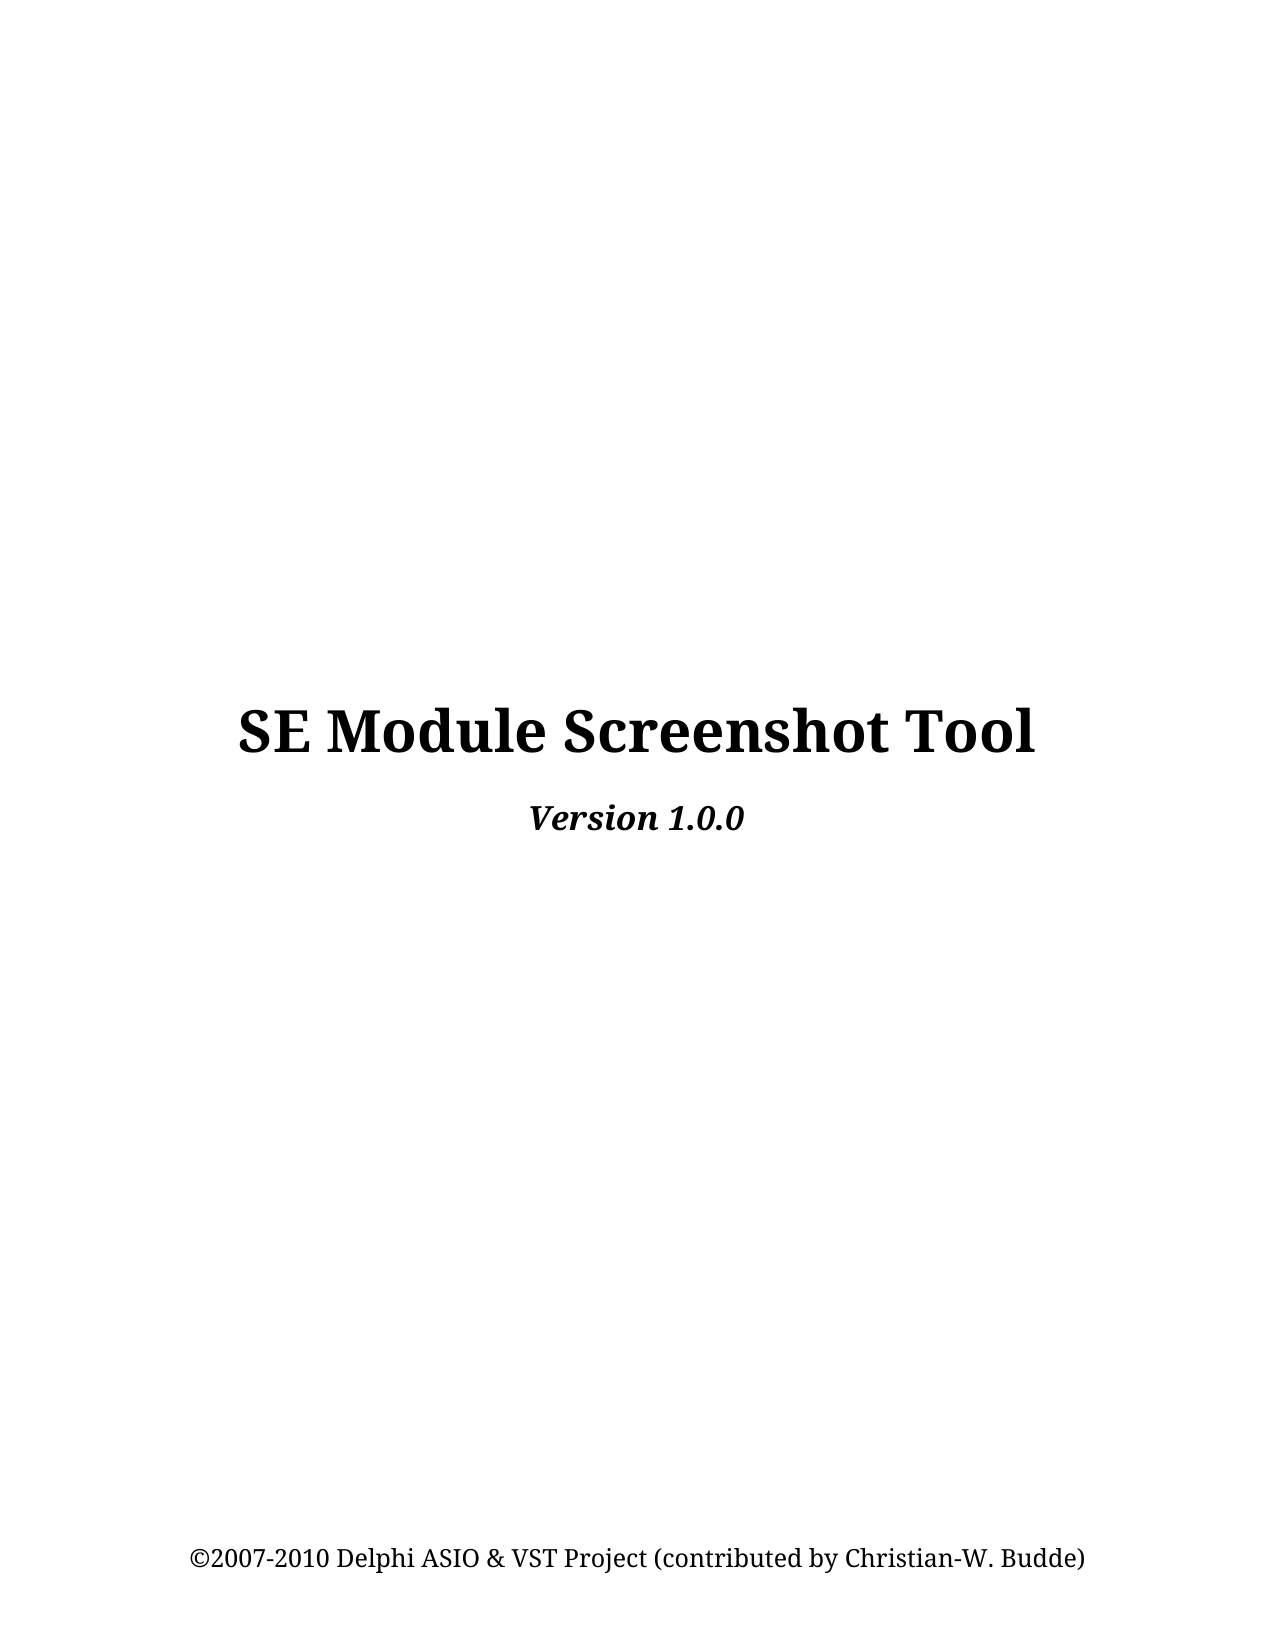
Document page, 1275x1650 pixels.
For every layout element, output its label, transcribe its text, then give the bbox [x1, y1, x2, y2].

title SE Module Screenshot Tool [148, 690, 1127, 769]
subtitle Version 1.0.0 [148, 794, 1127, 840]
